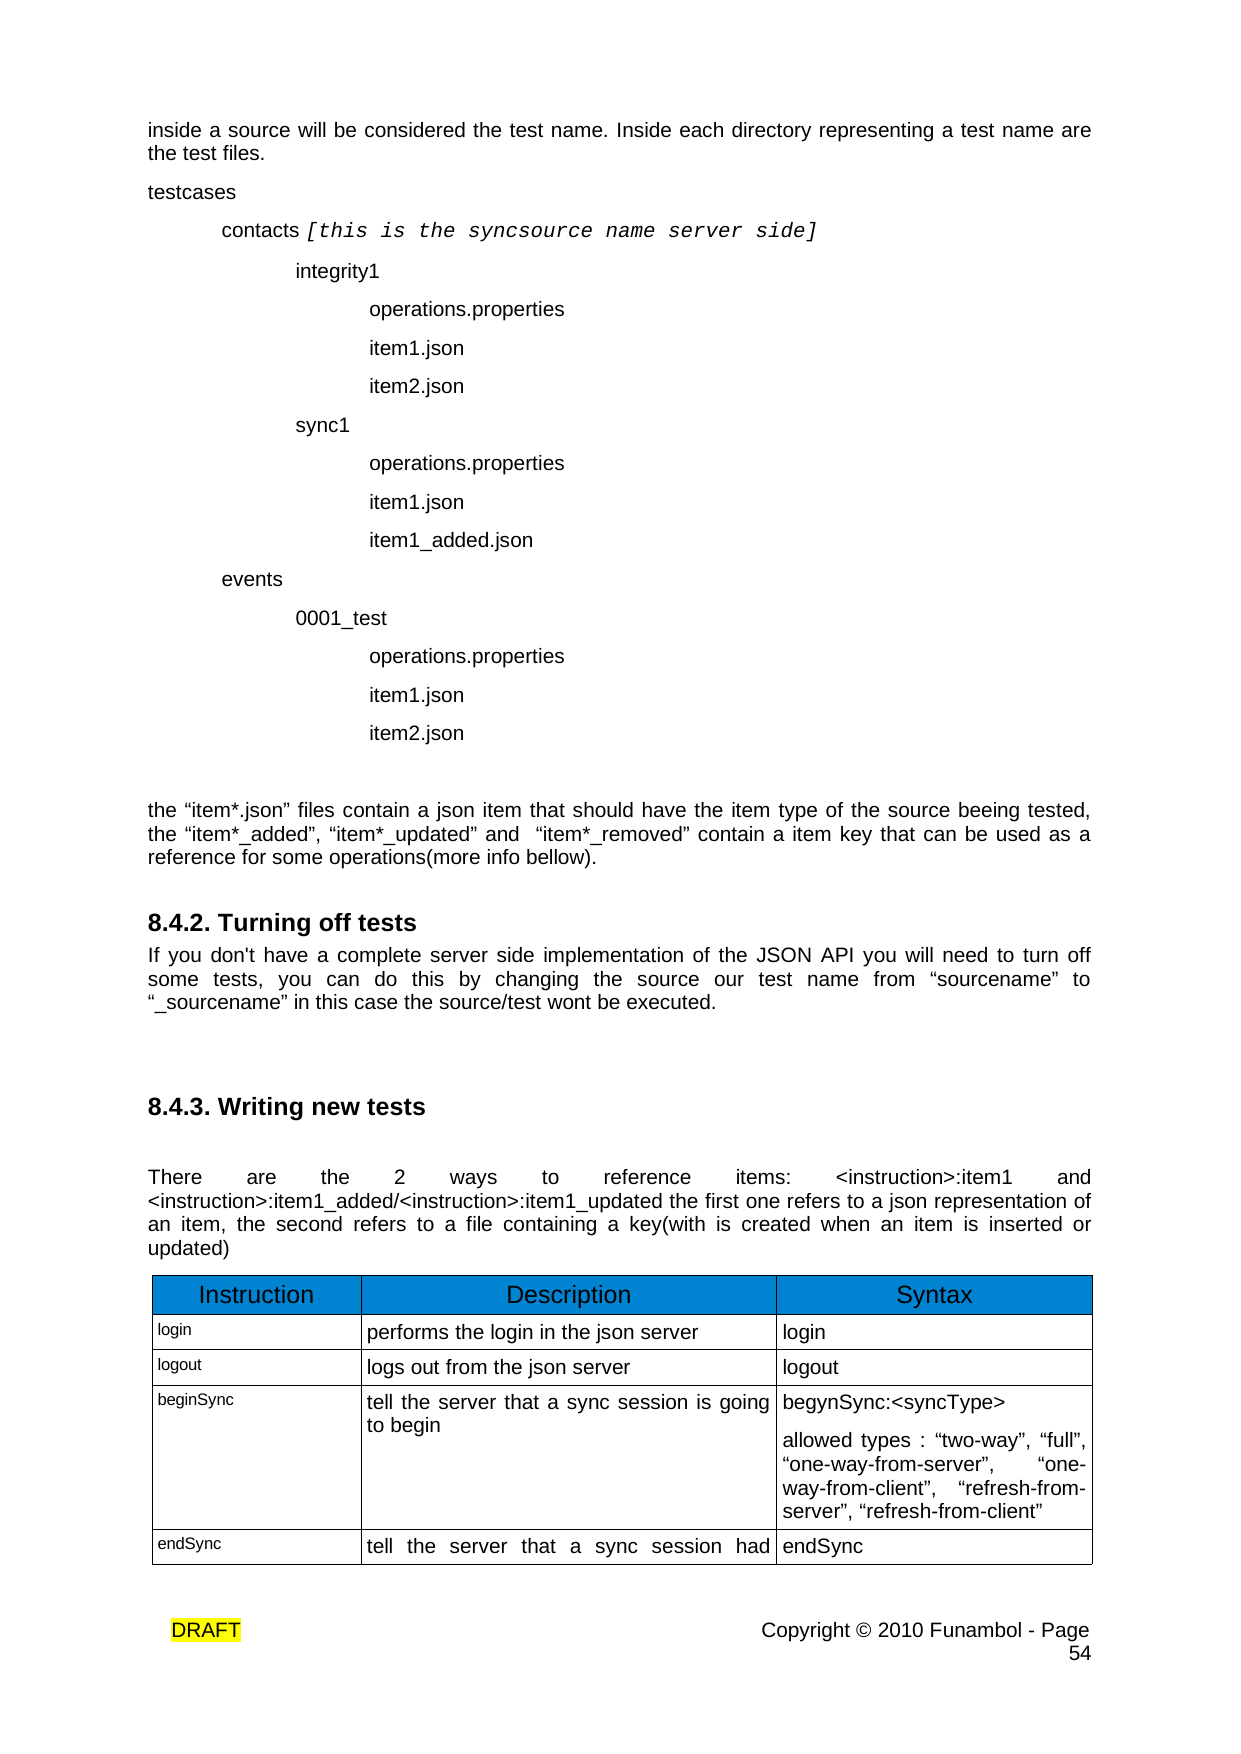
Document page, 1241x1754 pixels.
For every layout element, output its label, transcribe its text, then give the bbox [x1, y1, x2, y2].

text item1.json [148, 683, 1093, 707]
subtitle Writing new tests [148, 1093, 1093, 1121]
table_cell logout [777, 1350, 1092, 1385]
text inside a source will be considered the test name. Inside each directory representing a test name are the test files. [148, 118, 1093, 165]
table_header Instruction [153, 1276, 361, 1314]
table_cell logs out from the json server [362, 1350, 776, 1385]
text operations.properties [148, 644, 1093, 668]
table_cell beginSync [153, 1386, 361, 1529]
text sync1 [148, 413, 1093, 437]
text item1.json [148, 490, 1093, 514]
text the “item*.json” files contain a json item that should have the item type of the source beeing tested, the “item*_added”, “item*_updated” and “item*_removed” contain a item key that can be used as a reference for some operations(more info bellow). [148, 799, 1093, 869]
text item2.json [148, 375, 1093, 398]
text 0001_test [148, 606, 1093, 629]
text item1_added.json [148, 529, 1093, 552]
subtitle Turning off tests [148, 909, 1093, 937]
table_cell login [153, 1315, 361, 1349]
text integrity1 [148, 259, 1093, 283]
table_header Description [362, 1276, 776, 1314]
text testcases [148, 180, 1093, 204]
text operations.properties [148, 452, 1093, 475]
text item1.json [148, 336, 1093, 360]
table_cell begynSync:<syncType> allowed types : “two-way”, “full”, “one-way-from-server”, “one-way-from-client”, “refresh-from-server”, “refresh-from-client” [777, 1386, 1092, 1529]
text There are the 2 ways to reference items: <instruction>:item1 and <instruction>:item1_added/<instruction>:item1_updated the first one refers to a json representation of an item, the second refers to a file containing a key(with is created when an item is inserted or updated) [148, 1166, 1093, 1260]
text If you don't have a complete server side implementation of the JSON API you will need to turn off some tests, you can do this by changing the source our test name from “sourcename” to “_sourcename” in this case the source/test wont be executed. [148, 944, 1093, 1014]
table_cell endSync [777, 1530, 1092, 1564]
table_cell tell the server that a sync session is going to begin [362, 1386, 776, 1529]
table_cell performs the login in the json server [362, 1315, 776, 1349]
table_cell endSync [153, 1530, 361, 1564]
table_cell tell the server that a sync session had [362, 1530, 776, 1564]
text item2.json [148, 722, 1093, 745]
table_cell login [777, 1315, 1092, 1349]
table_header Syntax [777, 1276, 1092, 1314]
text operations.properties [148, 298, 1093, 321]
text events [148, 567, 1093, 591]
table_cell logout [153, 1350, 361, 1385]
text contacts [this is the syncsource name server side] [148, 219, 1093, 244]
